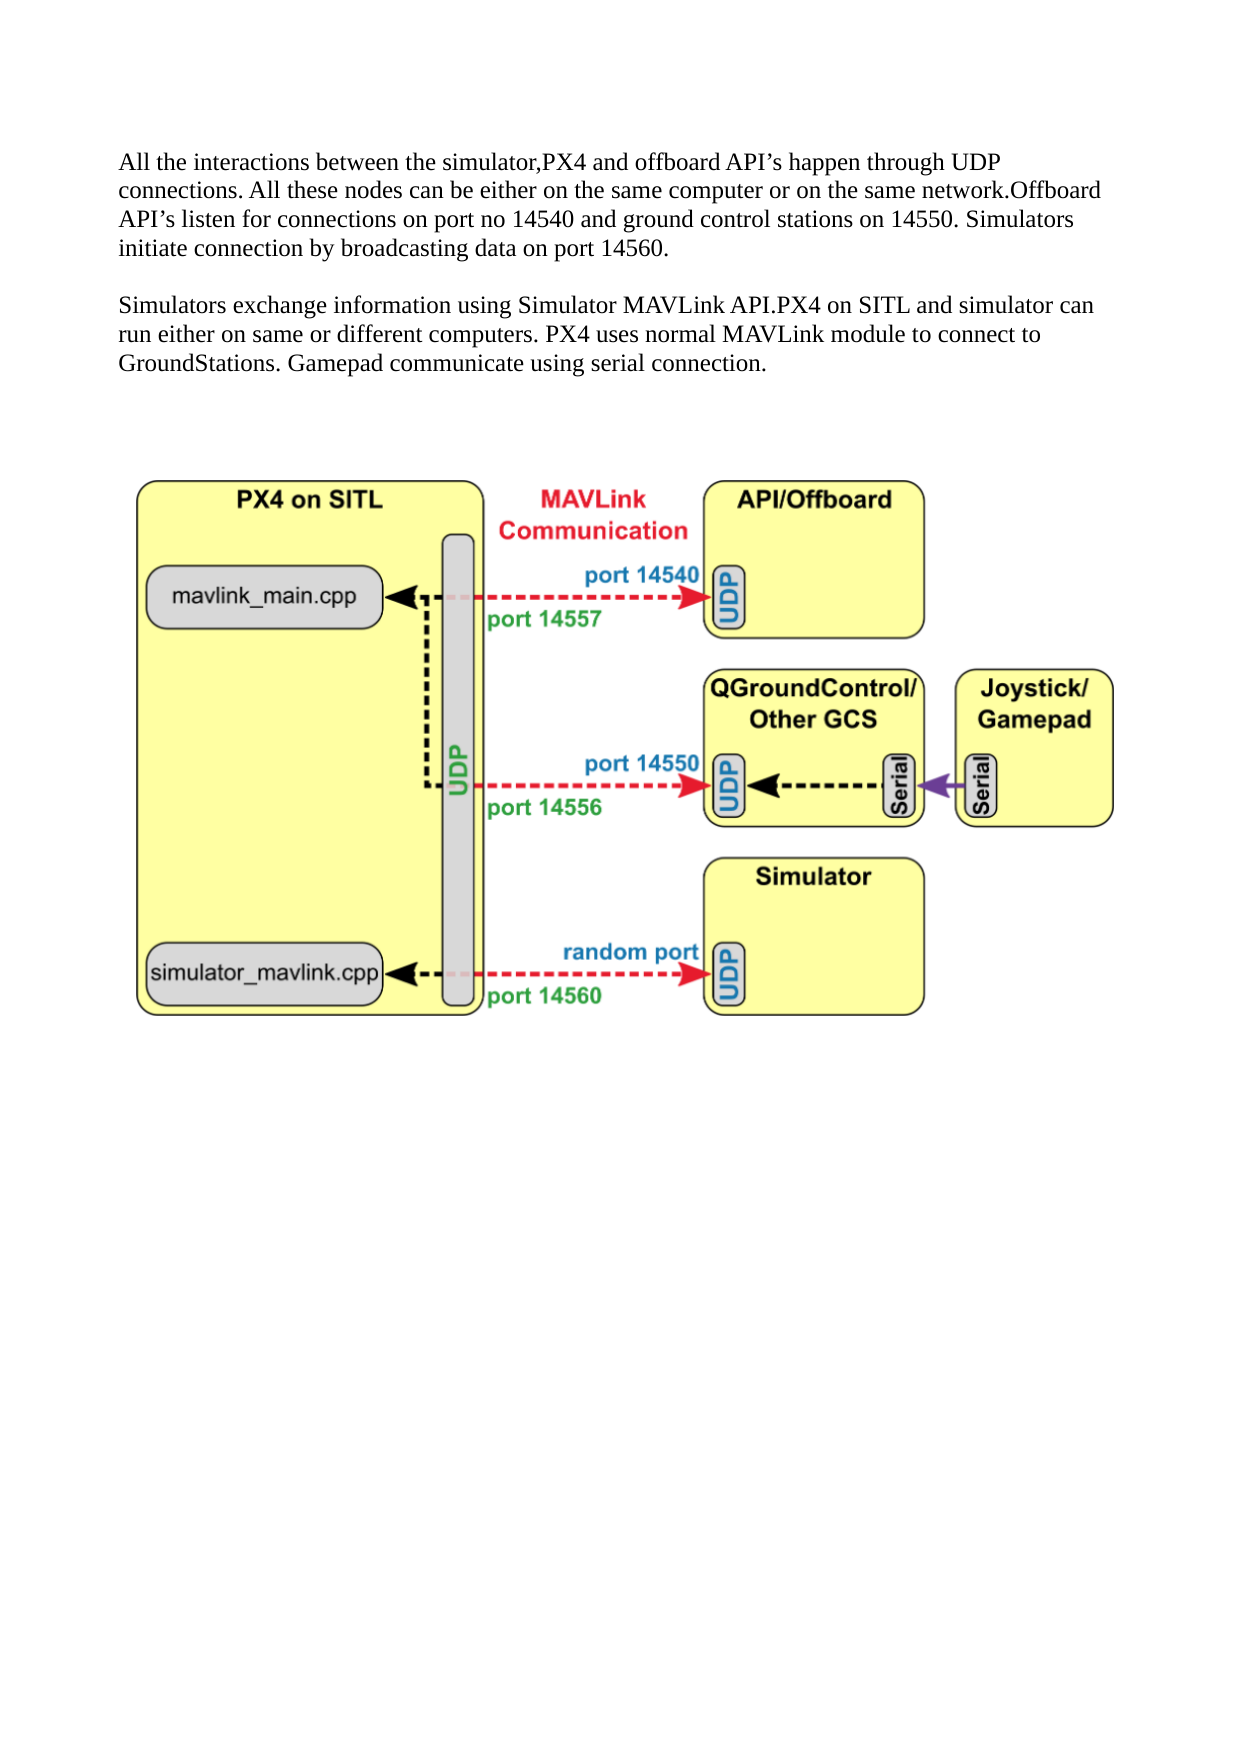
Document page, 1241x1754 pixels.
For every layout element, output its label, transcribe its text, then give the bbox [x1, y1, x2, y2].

picture [118, 463, 1123, 1036]
text Simulators exchange information using Simulator MAVLink API.PX4 on SITL and simulator can run either on same or different computers. PX4 uses normal MAVLink module to connect to GroundStations. Gamepad communicate using serial connection. [118, 291, 1122, 377]
text All the interactions between the simulator,PX4 and offboard API’s happen through UDP connections. All these nodes can be either on the same computer or on the same network.Offboard API’s listen for connections on port no 14540 and ground control stations on 14550. Simulators initiate connection by broadcasting data on port 14560. [118, 147, 1122, 262]
